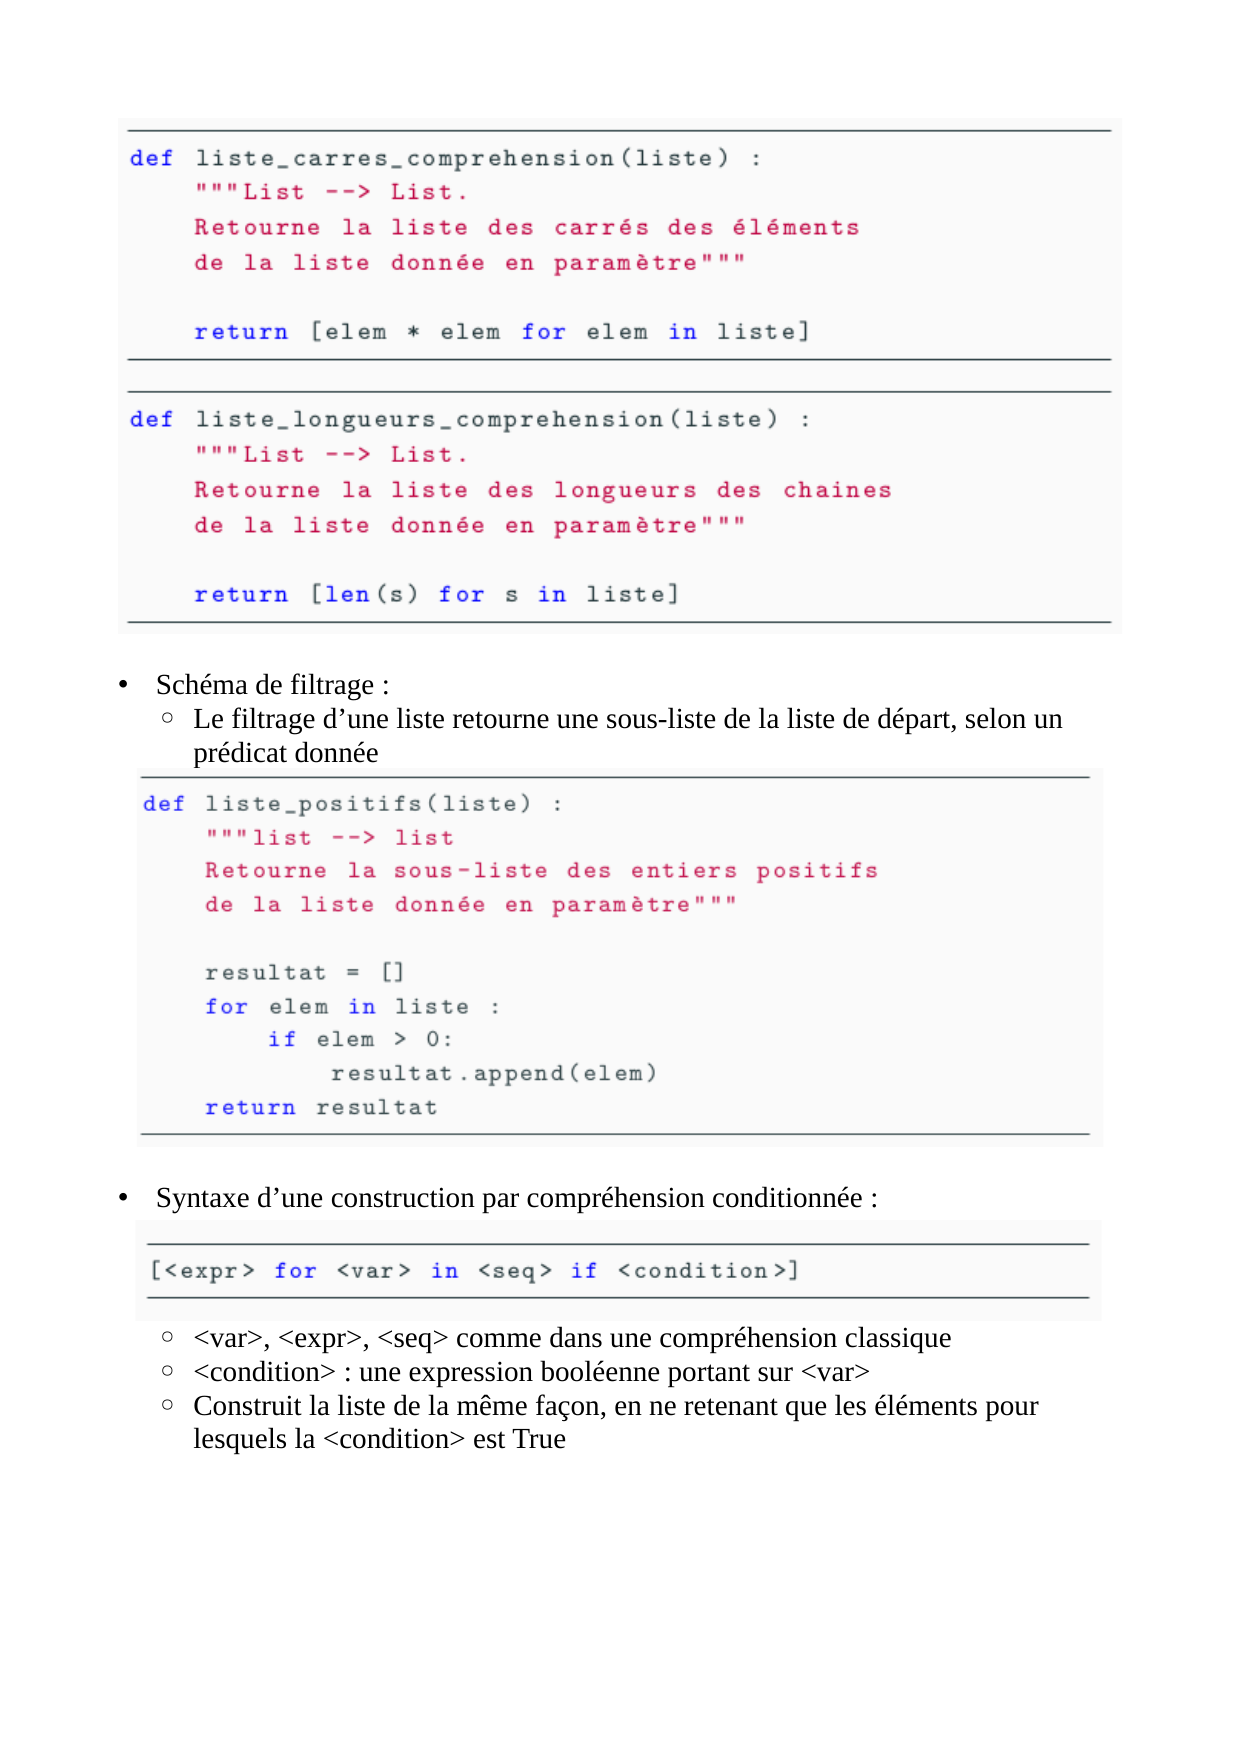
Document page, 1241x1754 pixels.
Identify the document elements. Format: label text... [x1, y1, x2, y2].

list <condition> : une expression booléenne portant sur <var> [156, 1354, 1122, 1388]
list Le filtrage d’une liste retourne une sous-liste de la liste de départ, selon un prédicat donnée [156, 701, 1122, 768]
list Schéma de filtrage : [118, 667, 1122, 701]
picture [135, 1220, 1102, 1321]
picture [136, 768, 1104, 1147]
list Syntaxe d’une construction par compréhension conditionnée : [118, 1181, 1122, 1214]
list Construit la liste de la même façon, en ne retenant que les éléments pour lesquels la <condition> est True [156, 1388, 1122, 1455]
list <var>, <expr>, <seq> comme dans une compréhension classique [156, 1214, 1122, 1354]
picture [118, 118, 1123, 634]
